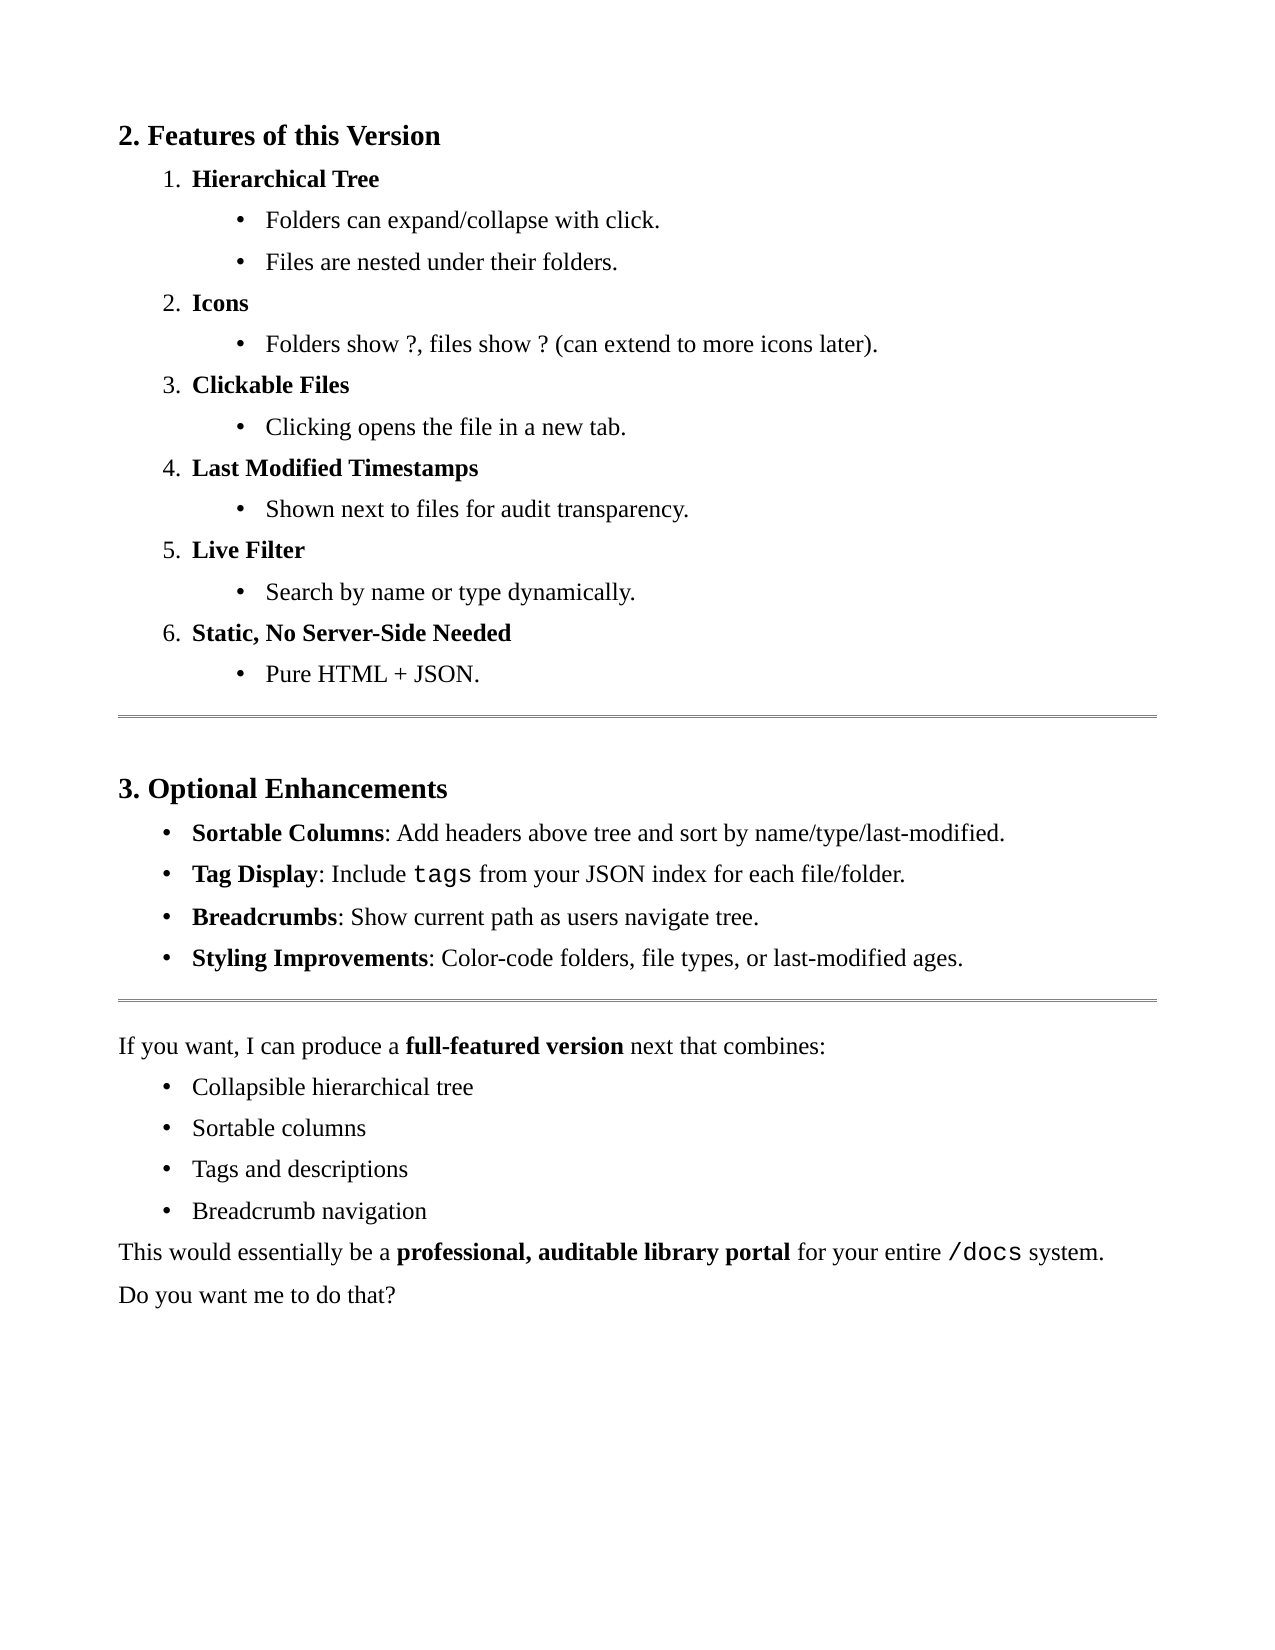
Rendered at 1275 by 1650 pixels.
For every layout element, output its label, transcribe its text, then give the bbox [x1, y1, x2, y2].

list Folders show ?, files show ? (can extend to more icons later). [236, 329, 1157, 358]
list Tag Display: Include tags from your JSON index for each file/folder. [162, 859, 1157, 890]
list Live Filter [162, 535, 1157, 564]
text If you want, I can produce a full-featured version next that combines: [118, 1031, 1157, 1059]
list Breadcrumbs: Show current path as users navigate tree. [162, 902, 1157, 931]
text Do you want me to do that? [118, 1280, 1157, 1309]
list Last Modified Timestamps [162, 453, 1157, 482]
list Folders can expand/collapse with click. [236, 205, 1157, 234]
subtitle 2. Features of this Version [118, 118, 1157, 152]
list Styling Improvements: Color-code folders, file types, or last-modified ages. [162, 943, 1157, 972]
list Pure HTML + JSON. [236, 659, 1157, 688]
list Breadcrumb navigation [162, 1196, 1157, 1224]
list Icons [162, 288, 1157, 317]
subtitle 3. Optional Enhancements [118, 772, 1157, 805]
list Clicking opens the file in a new tab. [236, 412, 1157, 440]
list Collapsible hierarchical tree [162, 1072, 1157, 1101]
list Hierarchical Tree [162, 164, 1157, 193]
list Clickable Files [162, 370, 1157, 399]
list Static, No Server-Side Needed [162, 618, 1157, 647]
list Files are nested under their folders. [236, 247, 1157, 275]
list Tags and descriptions [162, 1154, 1157, 1183]
list Search by name or type dynamically. [236, 577, 1157, 605]
text This would essentially be a professional, auditable library portal for your entire /docs system. [118, 1237, 1157, 1268]
list Sortable Columns: Add headers above tree and sort by name/type/last-modified. [162, 818, 1157, 846]
list Shown next to files for audit transparency. [236, 494, 1157, 523]
list Sortable columns [162, 1113, 1157, 1142]
